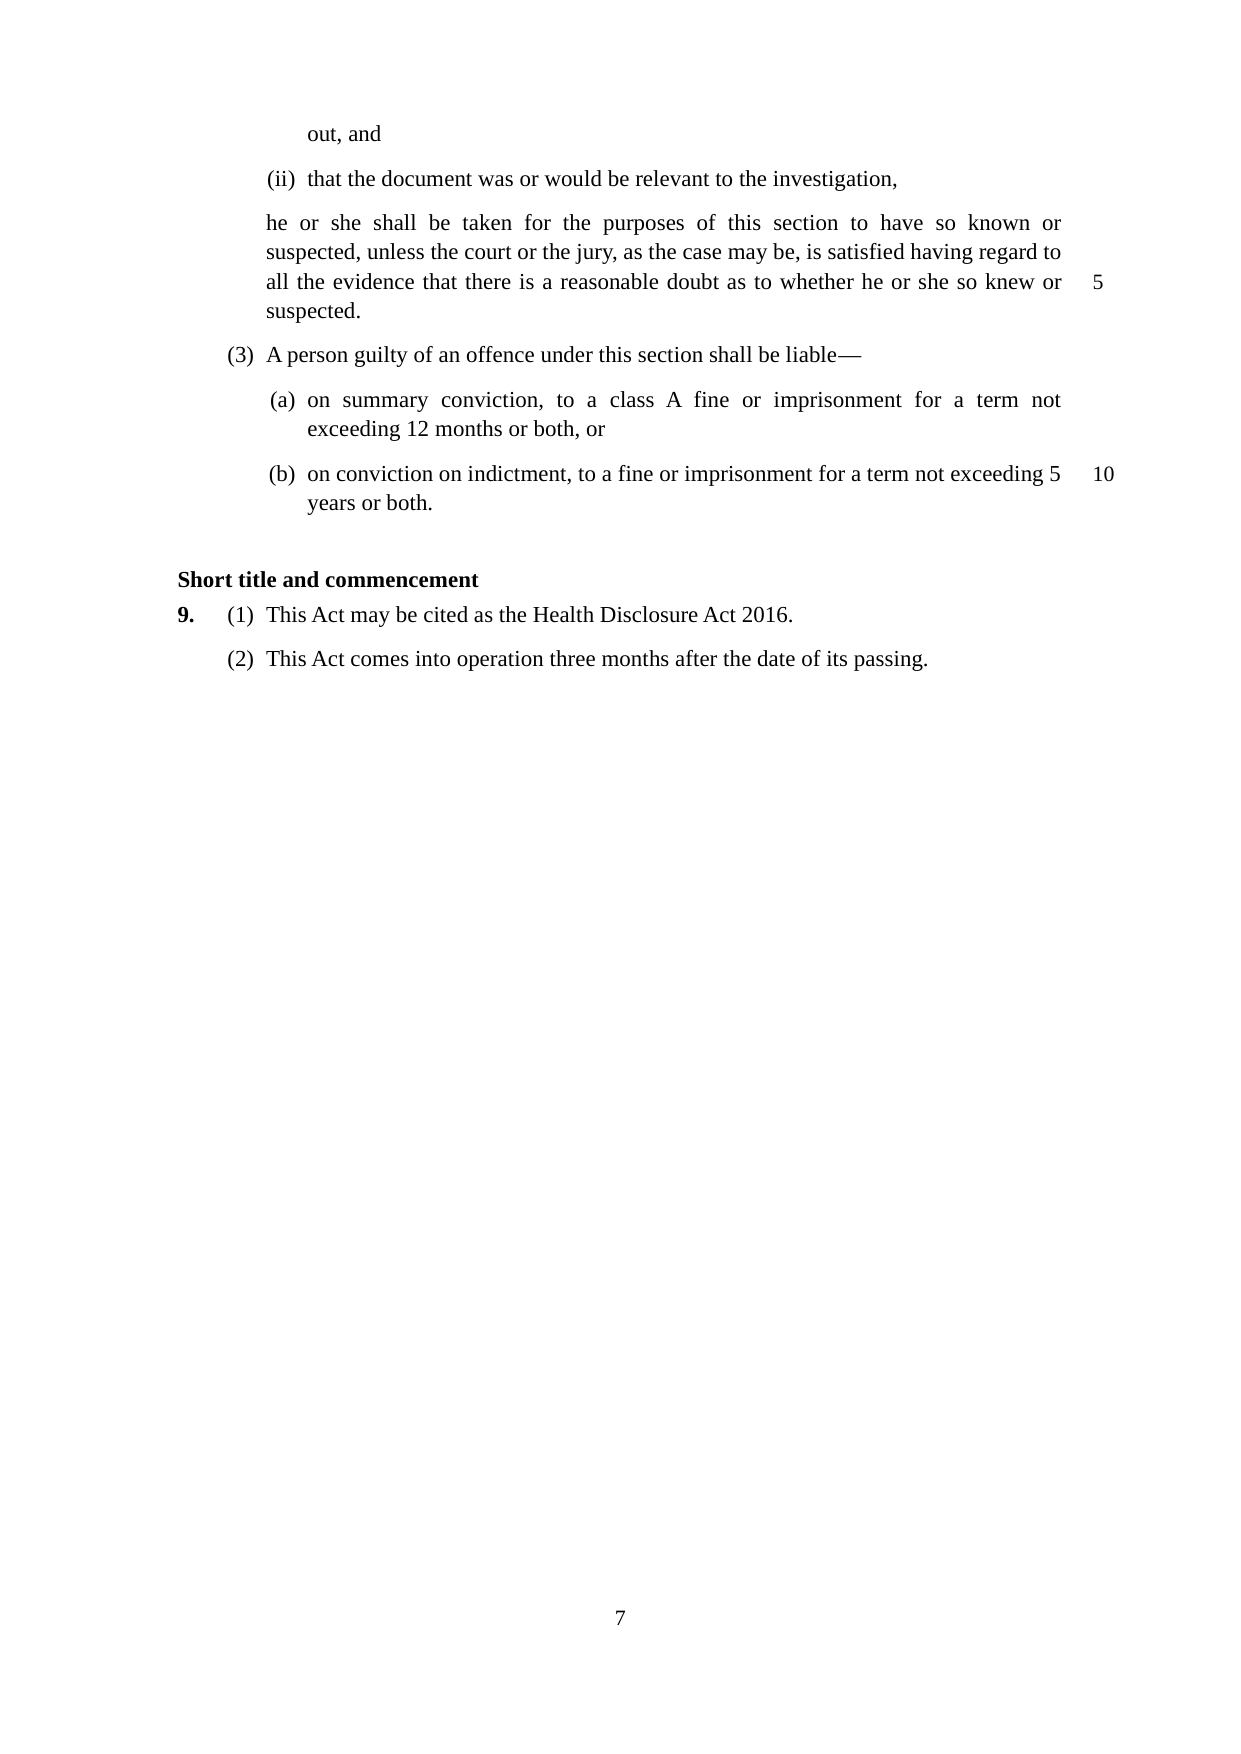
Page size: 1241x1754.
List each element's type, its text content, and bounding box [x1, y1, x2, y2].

text out, and [177, 118, 1063, 148]
text Short title and commencement [177, 564, 1063, 593]
text (2) This Act comes into operation three months after the date of its passing. [177, 643, 1063, 673]
text (3) A person guilty of an offence under this section shall be liable⁠— [177, 339, 1063, 369]
text (b) on conviction on indictment, to a fine or imprisonment for a term not exceeding 5 years or both. [177, 457, 1063, 516]
text (ii) that the document was or would be relevant to the investigation, [177, 162, 1063, 192]
text (a) on summary conviction, to a class A fine or imprisonment for a term not exceeding 12 months or both, or [177, 384, 1063, 443]
text he or she shall be taken for the purposes of this section to have so known or suspected, unless the court or the jury, as the case may be, is satisfied having regard to all the evidence that there is a reasonable doubt as to whether he or she so knew or suspected. [177, 207, 1063, 324]
text 9. (1) This Act may be cited as the Health Disclosure Act 2016. [177, 599, 1063, 628]
